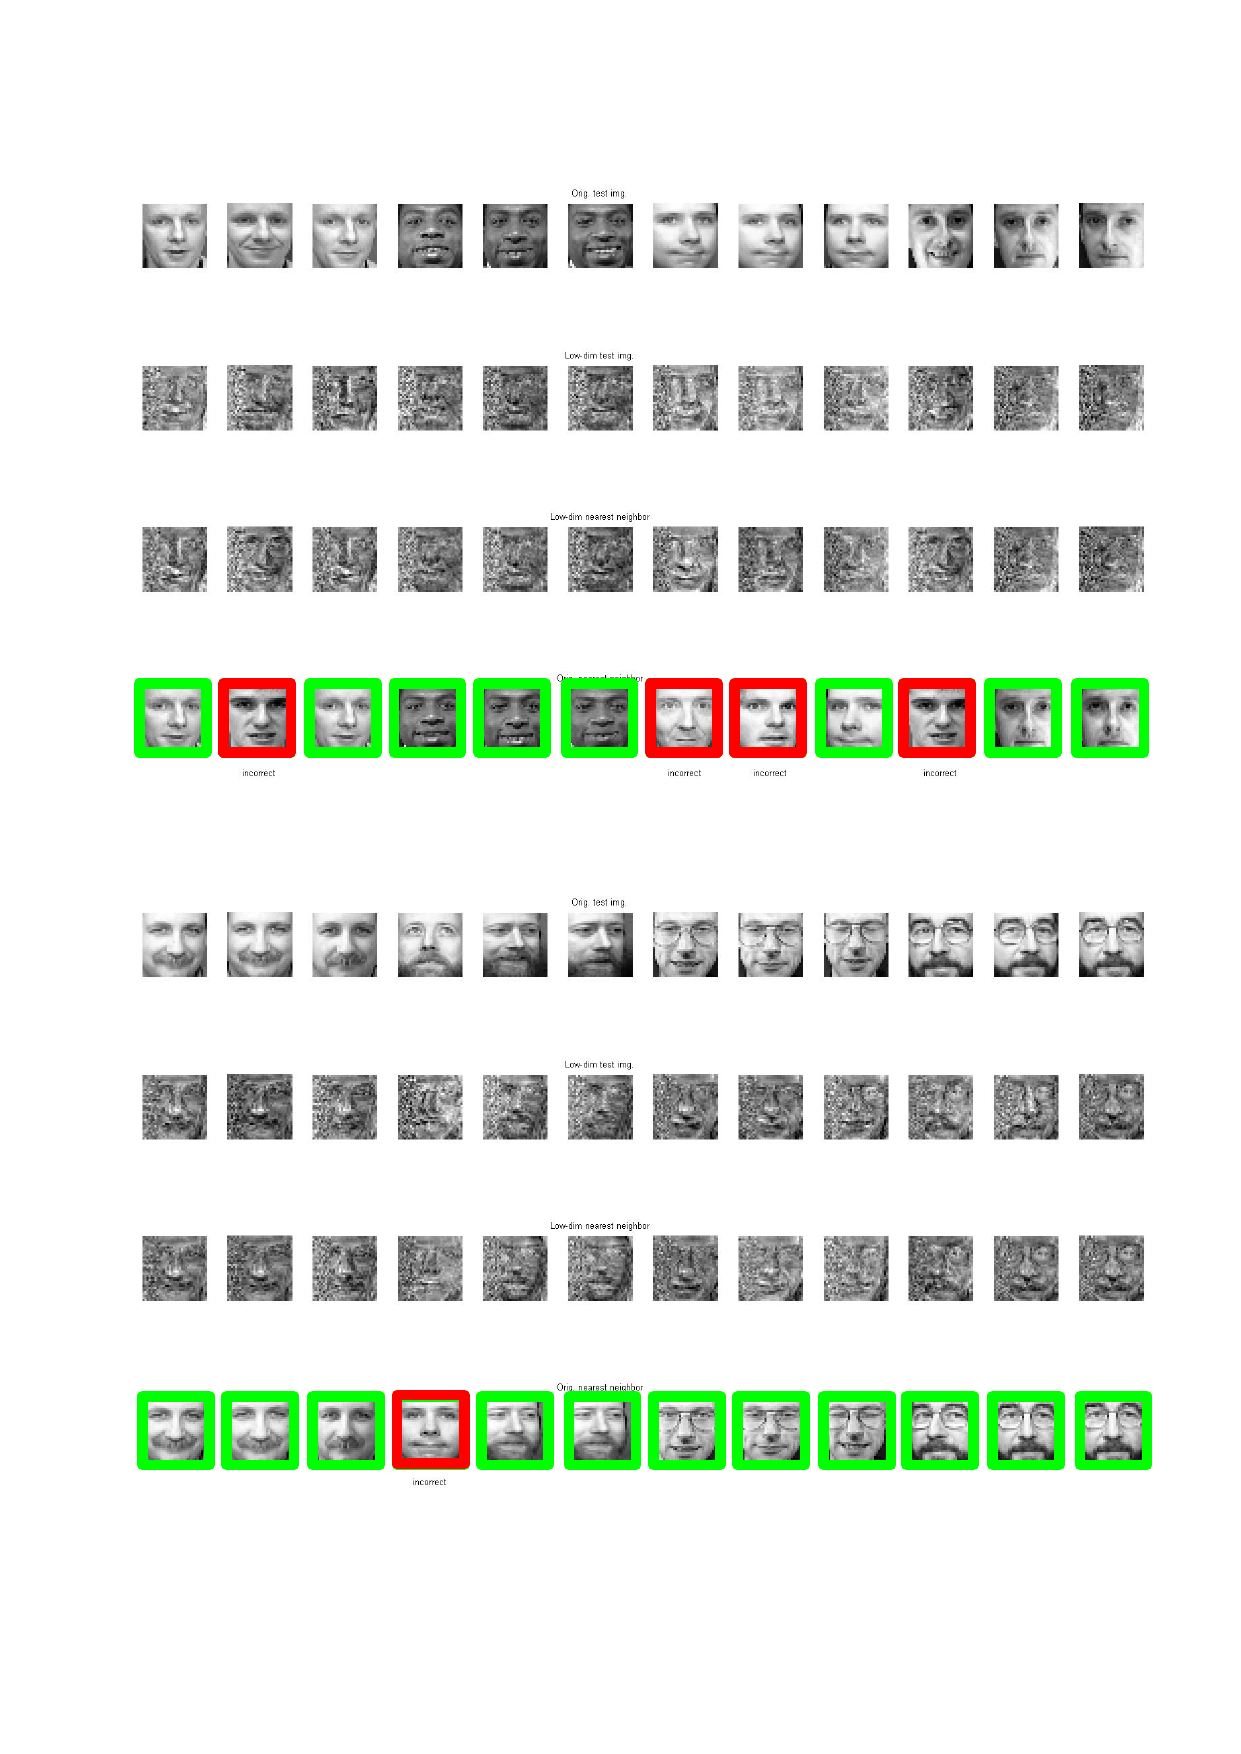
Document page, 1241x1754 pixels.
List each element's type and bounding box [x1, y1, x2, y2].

picture [39, 868, 1201, 1496]
picture [39, 159, 1201, 786]
